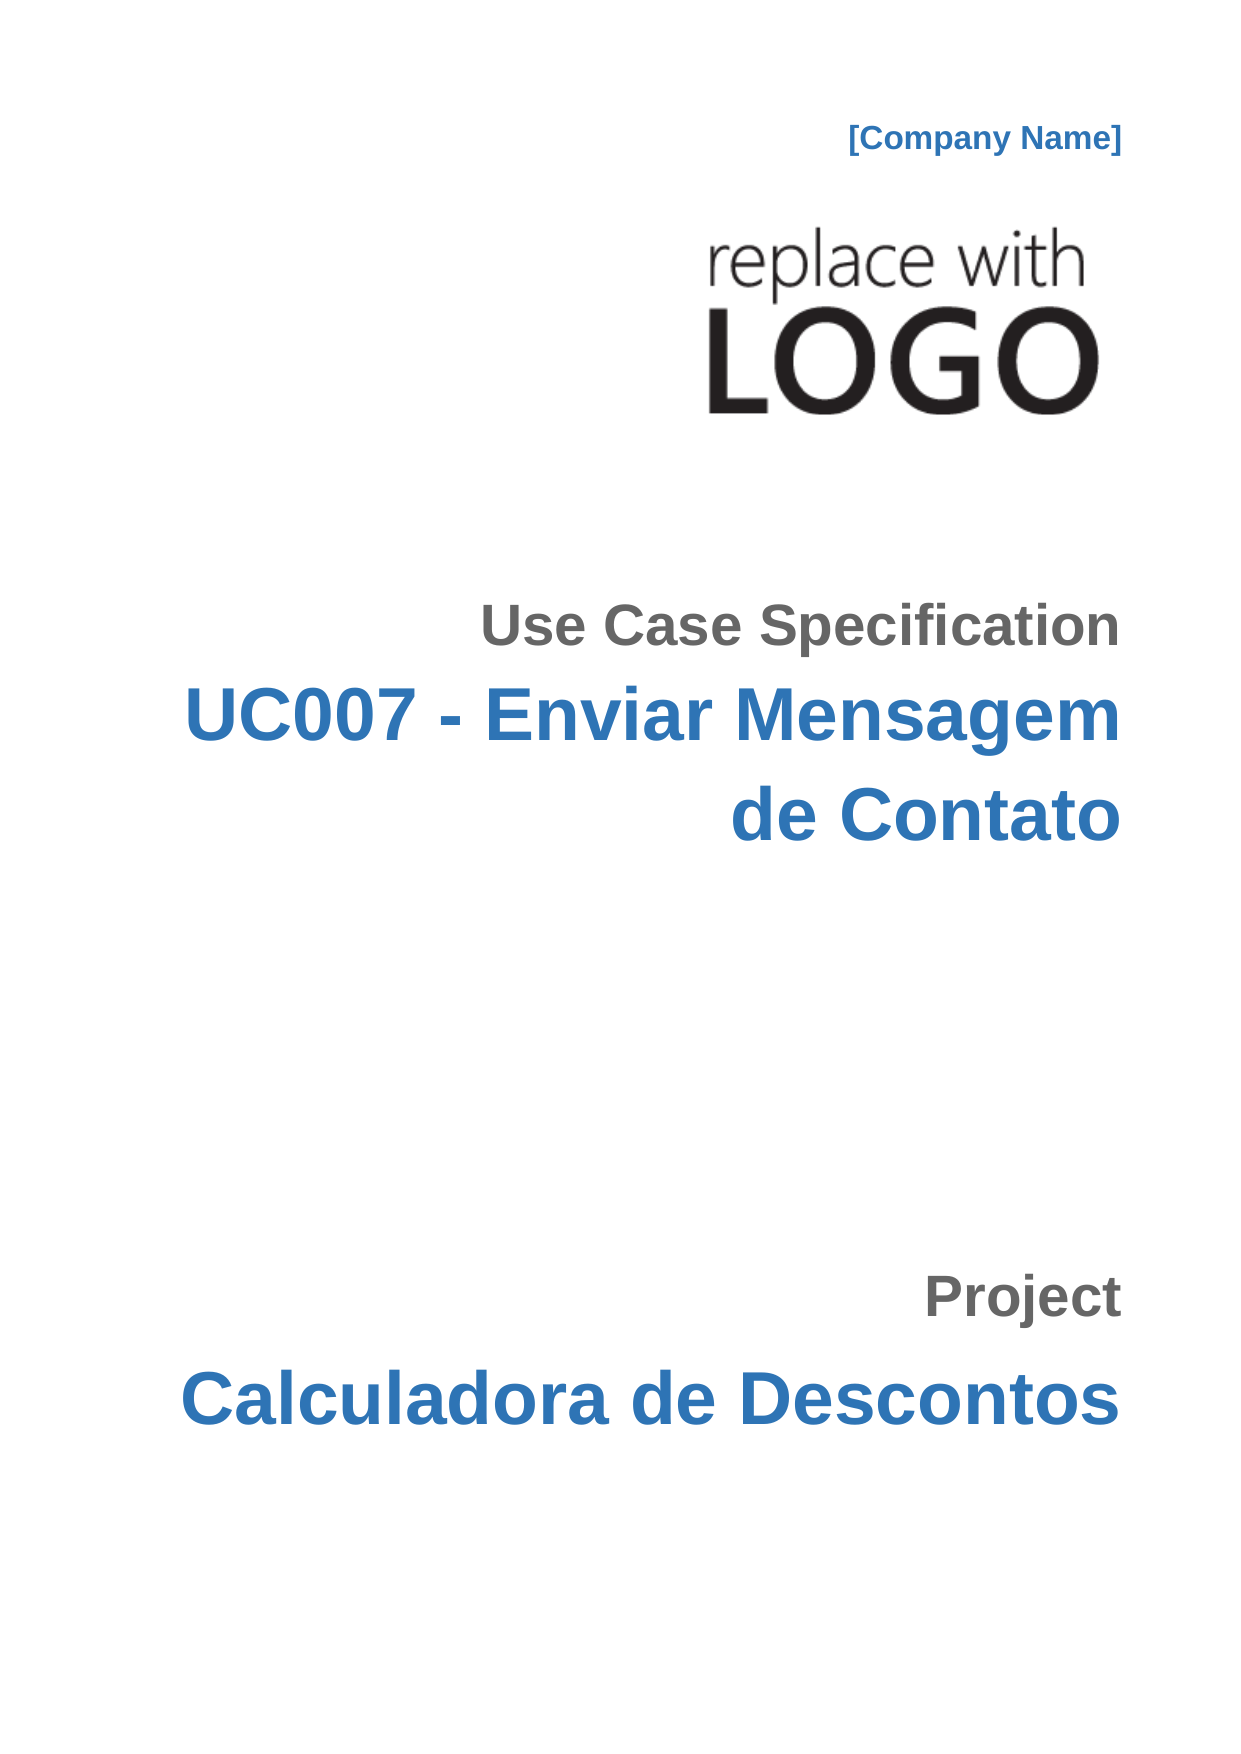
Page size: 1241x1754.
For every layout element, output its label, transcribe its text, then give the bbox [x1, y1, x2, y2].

text [Company Name] [118, 118, 1122, 157]
title Calculadora de Descontos [118, 1354, 1122, 1440]
picture [687, 206, 1123, 445]
title Project [118, 1262, 1122, 1329]
title Use Case Specification [118, 591, 1122, 658]
text UC007 - Enviar Mensagem de Contato [118, 670, 1122, 856]
